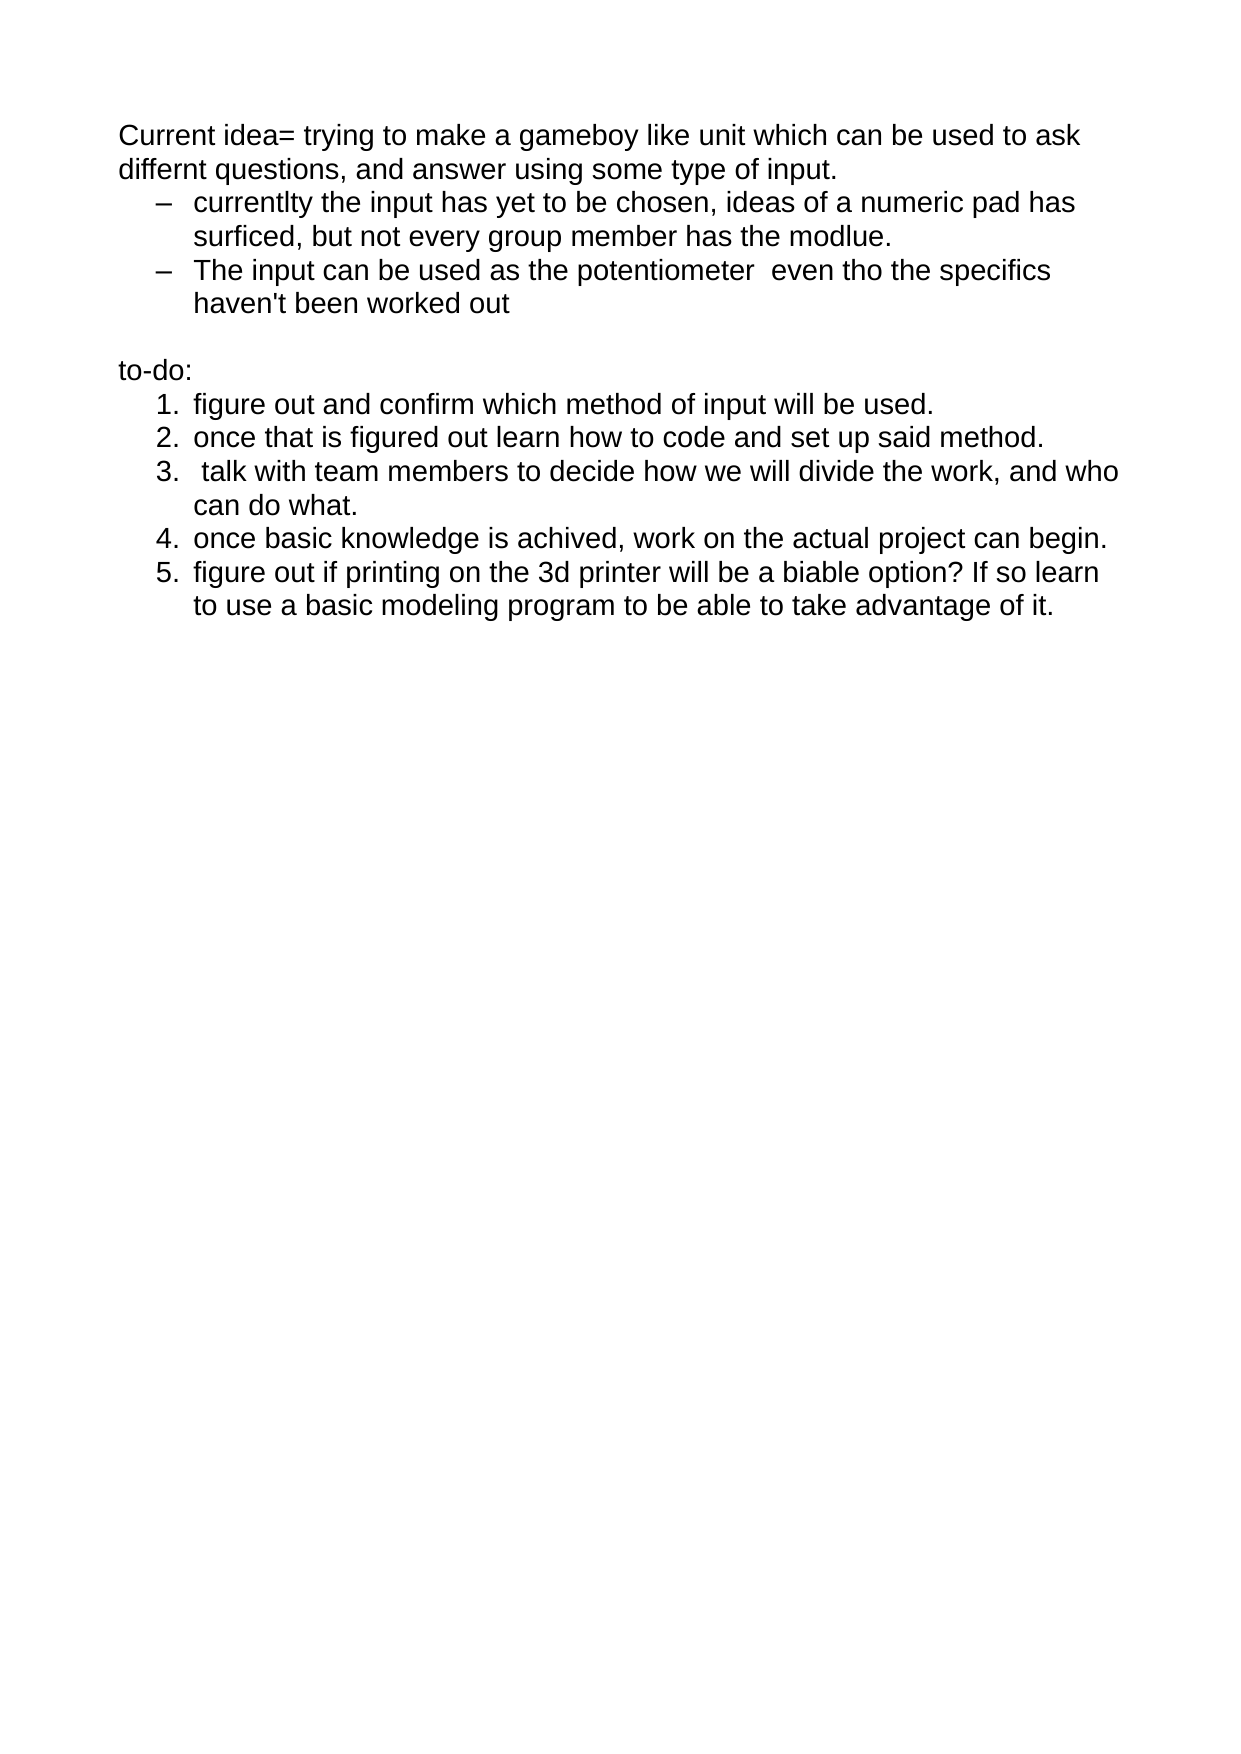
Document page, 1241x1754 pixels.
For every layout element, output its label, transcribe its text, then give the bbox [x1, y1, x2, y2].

list currentlty the input has yet to be chosen, ideas of a numeric pad has surficed, but not every group member has the modlue. [156, 185, 1122, 252]
list once that is figured out learn how to code and set up said method. [156, 420, 1122, 454]
list figure out and confirm which method of input will be used. [156, 387, 1122, 420]
list The input can be used as the potentiometer even tho the specifics haven't been worked out [156, 252, 1122, 320]
text to-do: [118, 353, 1122, 387]
text Current idea= trying to make a gameboy like unit which can be used to ask differnt questions, and answer using some type of input. [118, 118, 1122, 185]
list once basic knowledge is achived, work on the actual project can begin. [156, 521, 1122, 554]
list figure out if printing on the 3d printer will be a biable option? If so learn to use a basic modeling program to be able to take advantage of it. [156, 554, 1122, 622]
list talk with team members to decide how we will divide the work, and who can do what. [156, 454, 1122, 521]
